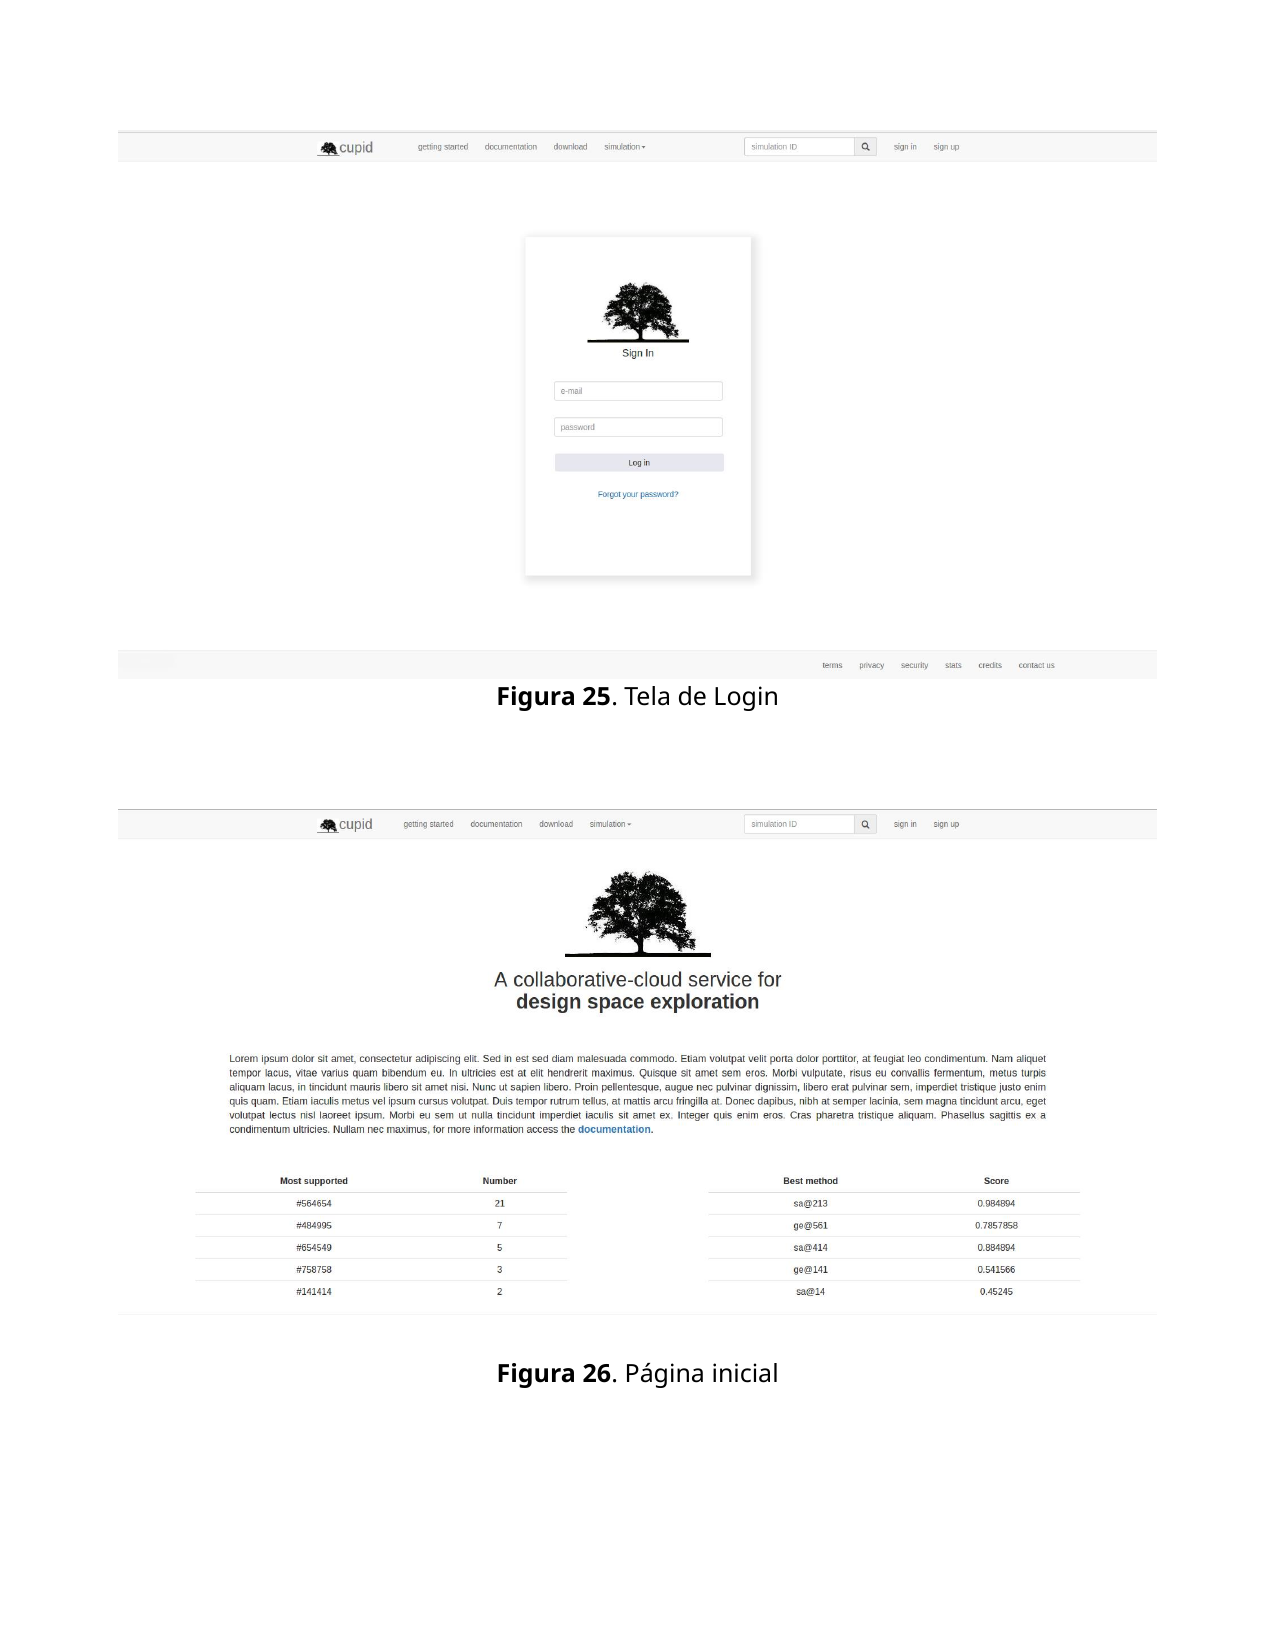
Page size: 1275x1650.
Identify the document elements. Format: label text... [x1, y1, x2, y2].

text Figura 25. Tela de Login [118, 679, 1157, 713]
picture [118, 809, 1157, 1356]
text Figura 26. Página inicial [118, 1356, 1157, 1389]
picture [118, 130, 1157, 679]
